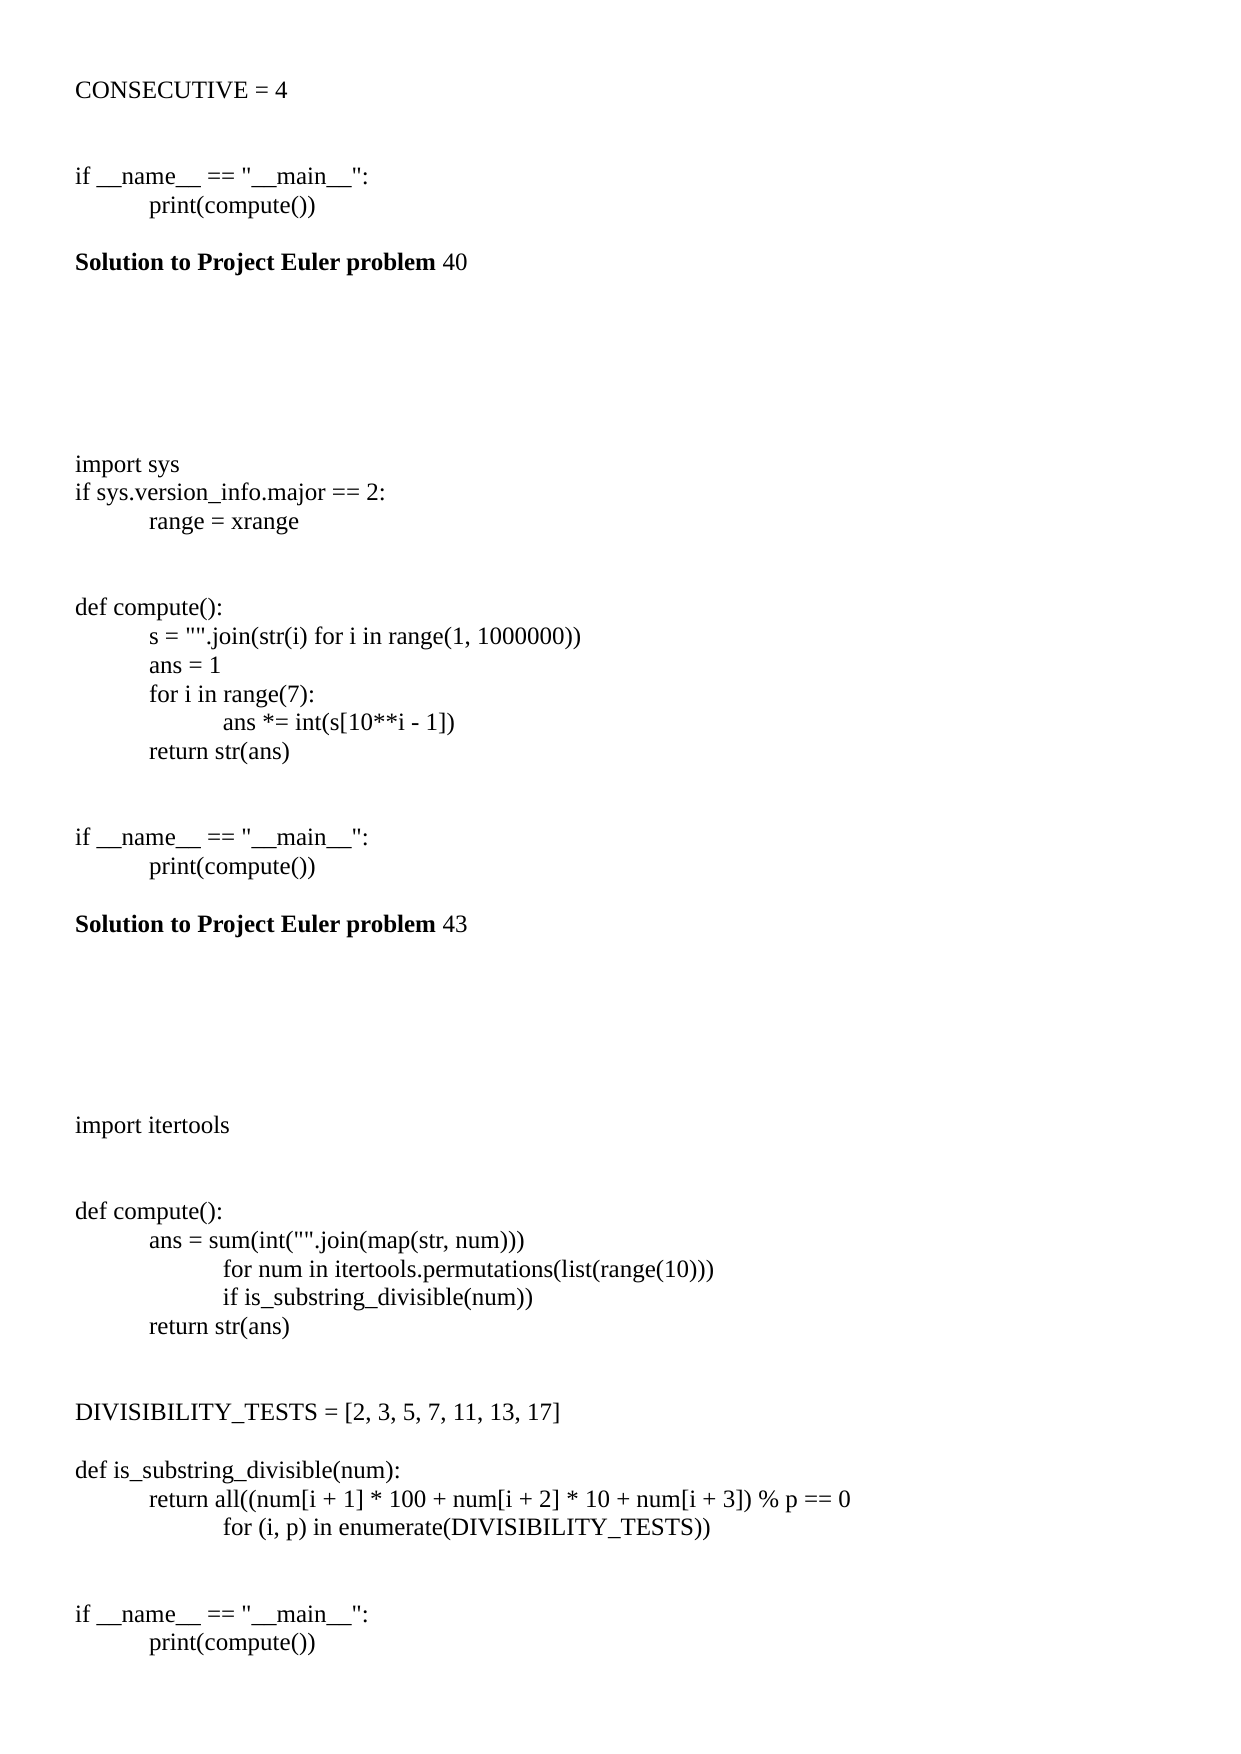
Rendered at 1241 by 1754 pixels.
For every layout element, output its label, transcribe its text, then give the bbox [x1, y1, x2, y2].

text CONSECUTIVE = 4 [75, 75, 1165, 104]
text def compute(): [75, 592, 1165, 621]
text for i in range(7): [75, 679, 1165, 707]
text ans = 1 [75, 650, 1165, 679]
text def compute(): [75, 1196, 1165, 1225]
text print(compute()) [75, 851, 1165, 880]
text range = xrange [75, 506, 1165, 535]
text if __name__ == "__main__": [75, 822, 1165, 851]
text if sys.version_info.major == 2: [75, 477, 1165, 506]
text return str(ans) [75, 736, 1165, 765]
text print(compute()) [75, 1627, 1165, 1656]
text print(compute()) [75, 190, 1165, 219]
text if __name__ == "__main__": [75, 161, 1165, 190]
text if __name__ == "__main__": [75, 1599, 1165, 1627]
text def is_substring_divisible(num): [75, 1455, 1165, 1484]
text ans *= int(s[10**i - 1]) [75, 707, 1165, 736]
text Solution to Project Euler problem 43 [75, 909, 1165, 937]
text for num in itertools.permutations(list(range(10))) [75, 1254, 1165, 1282]
text return str(ans) [75, 1311, 1165, 1340]
text ans = sum(int("".join(map(str, num))) [75, 1225, 1165, 1254]
text return all((num[i + 1] * 100 + num[i + 2] * 10 + num[i + 3]) % p == 0 [75, 1484, 1165, 1512]
text import sys [75, 449, 1165, 477]
text s = "".join(str(i) for i in range(1, 1000000)) [75, 621, 1165, 650]
text import itertools [75, 1110, 1165, 1139]
text if is_substring_divisible(num)) [75, 1282, 1165, 1311]
text for (i, p) in enumerate(DIVISIBILITY_TESTS)) [75, 1512, 1165, 1541]
text Solution to Project Euler problem 40 [75, 247, 1165, 276]
text DIVISIBILITY_TESTS = [2, 3, 5, 7, 11, 13, 17] [75, 1397, 1165, 1426]
